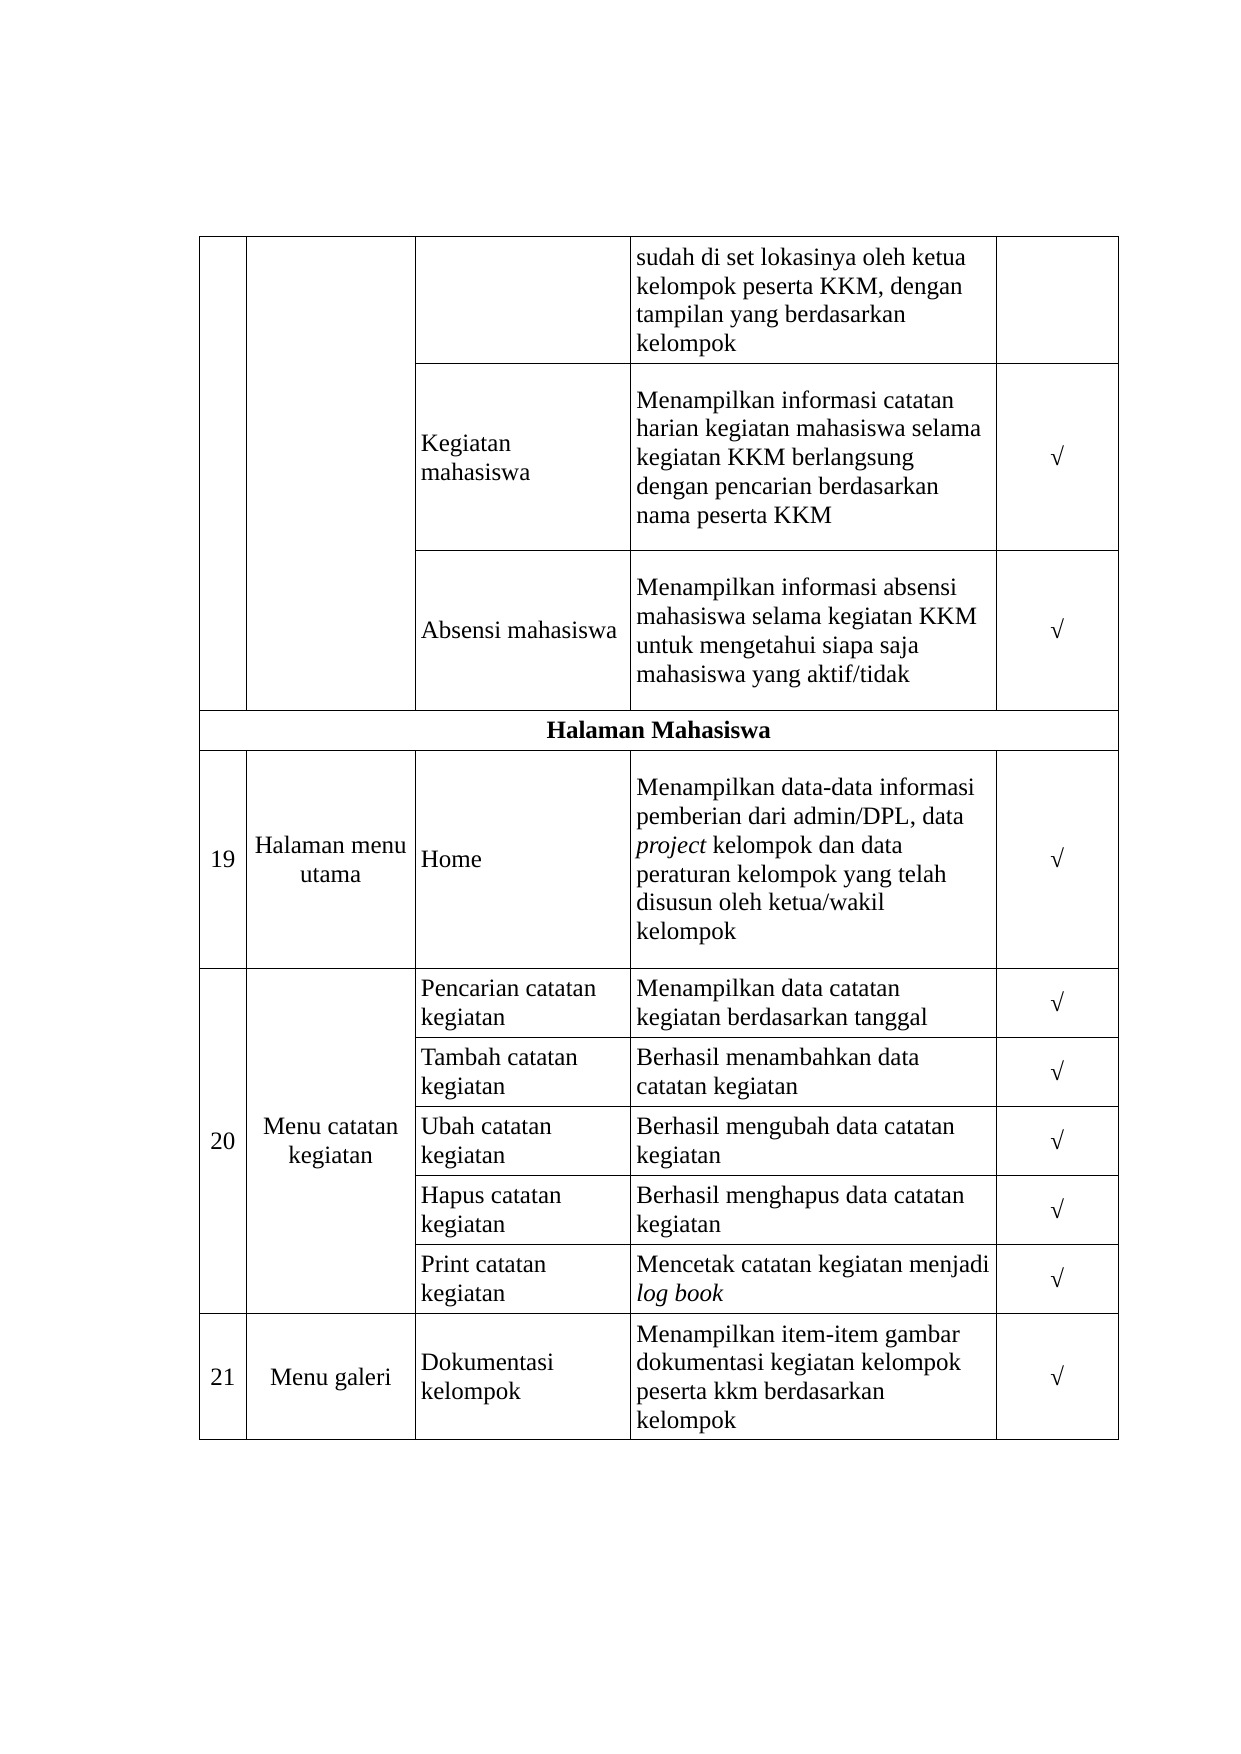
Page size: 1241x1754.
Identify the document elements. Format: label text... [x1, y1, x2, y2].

table_cell Pencarian catatan kegiatan [416, 969, 630, 1037]
table_cell Menampilkan informasi absensi mahasiswa selama kegiatan KKM untuk mengetahui siapa saja mahasiswa yang aktif/tidak [631, 551, 996, 710]
table_cell [247, 237, 415, 710]
table_cell Halaman Mahasiswa [200, 711, 1118, 750]
table_cell Menampilkan data catatan kegiatan berdasarkan tanggal [631, 969, 996, 1037]
table_cell √ [997, 1038, 1118, 1106]
table_cell √ [997, 1107, 1118, 1175]
table_cell 20 [200, 969, 246, 1313]
table_cell sudah di set lokasinya oleh ketua kelompok peserta KKM, dengan tampilan yang berdasarkan kelompok [631, 237, 996, 363]
table_cell Absensi mahasiswa [416, 551, 630, 710]
table_cell [200, 237, 246, 710]
table_cell Menu galeri [247, 1314, 415, 1439]
table_cell √ [997, 1176, 1118, 1244]
table_cell Mencetak catatan kegiatan menjadi log book [631, 1245, 996, 1313]
table_cell [416, 237, 630, 363]
table_cell 21 [200, 1314, 246, 1439]
table_cell [997, 237, 1118, 363]
table_cell Hapus catatan kegiatan [416, 1176, 630, 1244]
table_cell Ubah catatan kegiatan [416, 1107, 630, 1175]
table_cell 19 [200, 751, 246, 967]
table_cell Halaman menu utama [247, 751, 415, 967]
table_cell √ [997, 751, 1118, 967]
table_cell Print catatan kegiatan [416, 1245, 630, 1313]
table_cell Menampilkan informasi catatan harian kegiatan mahasiswa selama kegiatan KKM berlangsung dengan pencarian berdasarkan nama peserta KKM [631, 364, 996, 550]
table_cell √ [997, 364, 1118, 550]
table_cell Kegiatan mahasiswa [416, 364, 630, 550]
table_cell Berhasil mengubah data catatan kegiatan [631, 1107, 996, 1175]
table_cell Home [416, 751, 630, 967]
table_cell Menu catatan kegiatan [247, 969, 415, 1313]
table_cell √ [997, 1245, 1118, 1313]
table_cell Berhasil menghapus data catatan kegiatan [631, 1176, 996, 1244]
table_cell Menampilkan data-data informasi pemberian dari admin/DPL, data project kelompok dan data peraturan kelompok yang telah disusun oleh ketua/wakil kelompok [631, 751, 996, 967]
table_cell √ [997, 551, 1118, 710]
table_cell Dokumentasi kelompok [416, 1314, 630, 1439]
table_cell Berhasil menambahkan data catatan kegiatan [631, 1038, 996, 1106]
table_cell √ [997, 969, 1118, 1037]
table_cell √ [997, 1314, 1118, 1439]
table_cell Menampilkan item-item gambar dokumentasi kegiatan kelompok peserta kkm berdasarkan kelompok [631, 1314, 996, 1439]
table_cell Tambah catatan kegiatan [416, 1038, 630, 1106]
